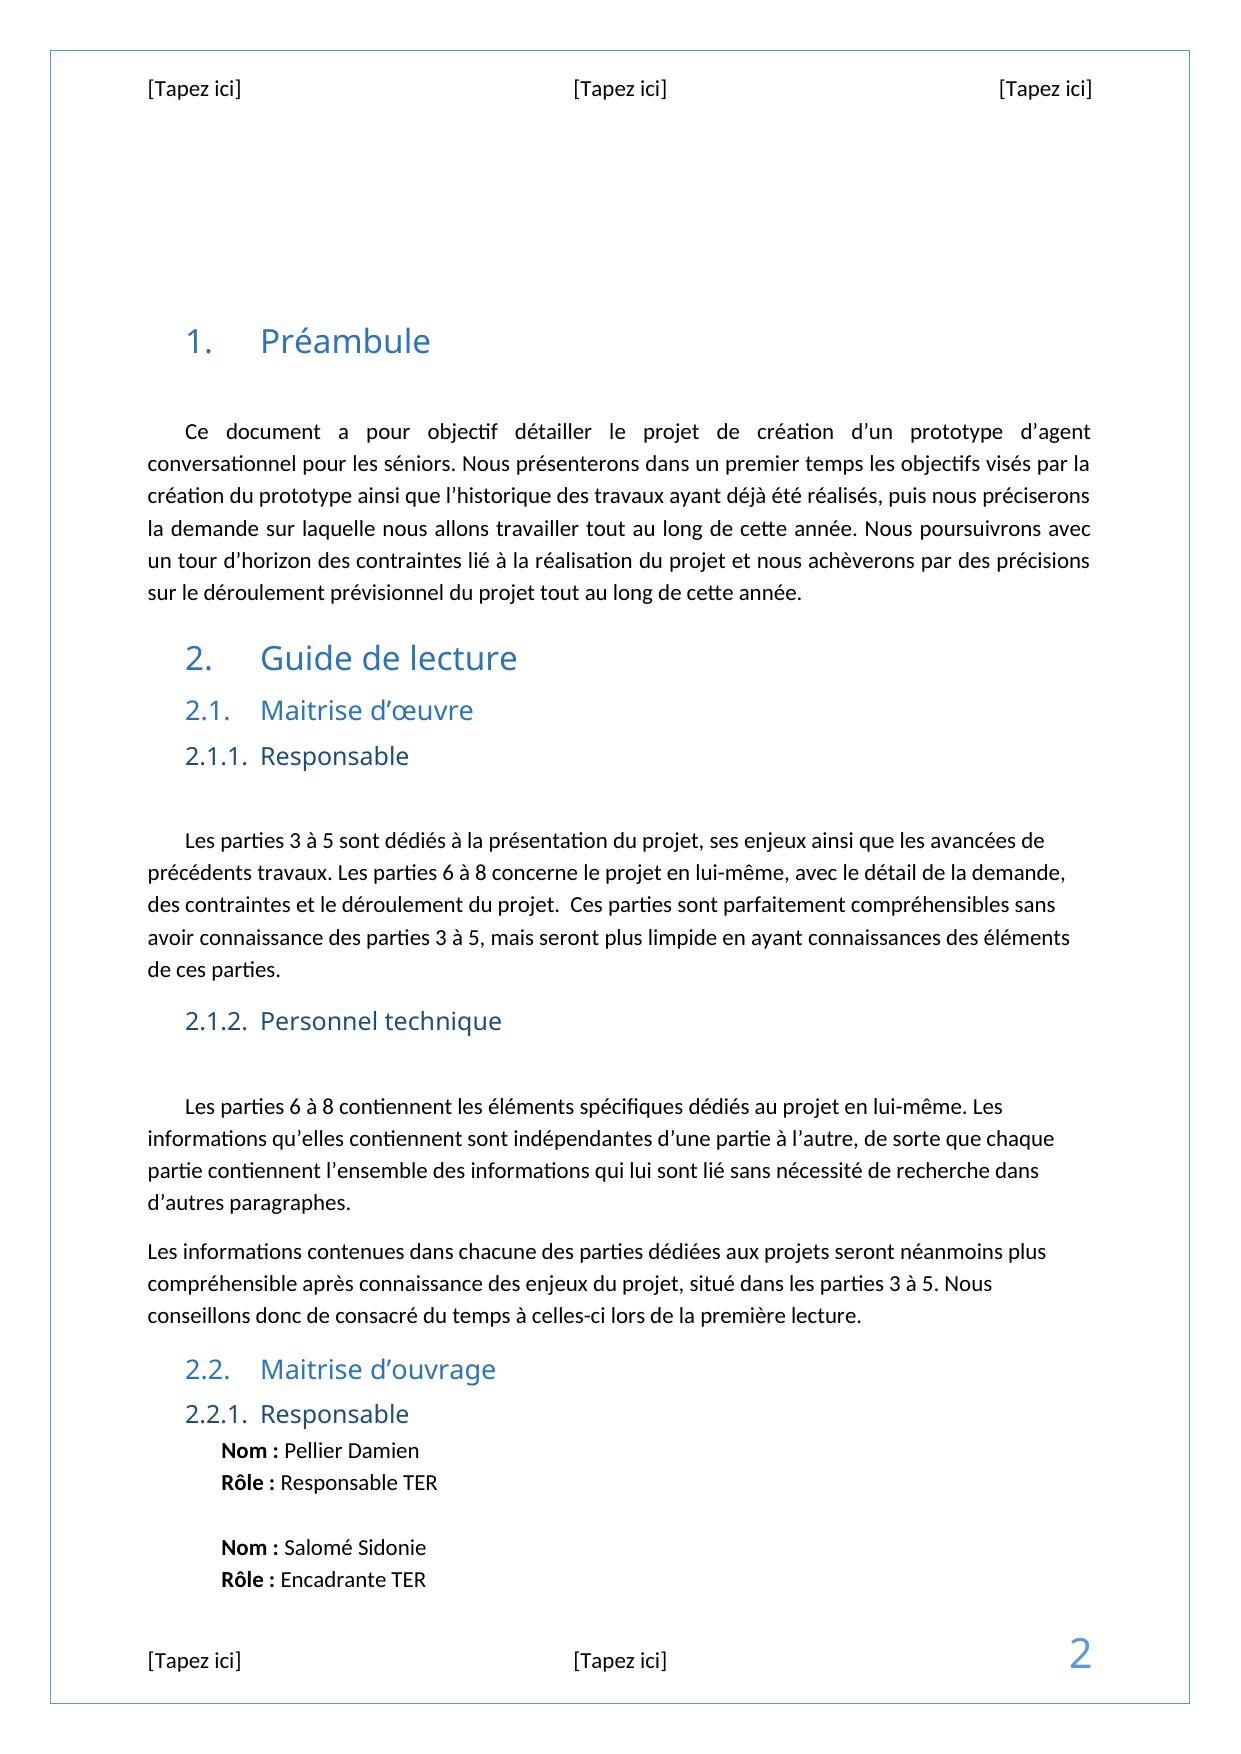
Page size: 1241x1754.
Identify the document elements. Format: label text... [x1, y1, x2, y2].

text Les parties 3 à 5 sont dédiés à la présentation du projet, ses enjeux ainsi que les avancées de précédents travaux. Les parties 6 à 8 concerne le projet en lui-même, avec le détail de la demande, des contraintes et le déroulement du projet. Ces parties sont parfaitement compréhensibles sans avoir connaissance des parties 3 à 5, mais seront plus limpide en ayant connaissances des éléments de ces parties. [147, 826, 1093, 983]
subtitle Responsable [185, 1397, 1093, 1431]
text Nom : Pellier Damien Rôle : Responsable TER Nom : Salomé Sidonie Rôle : Encadrante TER [147, 1436, 1093, 1593]
text Les informations contenues dans chacune des parties dédiées aux projets seront néanmoins plus compréhensible après connaissance des enjeux du projet, situé dans les parties 3 à 5. Nous conseillons donc de consacré du temps à celles-ci lors de la première lecture. [147, 1237, 1093, 1329]
subtitle Maitrise d’œuvre [185, 692, 1093, 728]
subtitle Responsable [185, 738, 1093, 772]
text Les parties 6 à 8 contiennent les éléments spécifiques dédiés au projet en lui-même. Les informations qu’elles contiennent sont indépendantes d’une partie à l’autre, de sorte que chaque partie contiennent l’ensemble des informations qui lui sont lié sans nécessité de recherche dans d’autres paragraphes. [147, 1092, 1093, 1216]
subtitle Personnel technique [185, 1004, 1093, 1038]
subtitle Guide de lecture [185, 635, 1093, 681]
subtitle Préambule [185, 318, 1093, 363]
subtitle Maitrise d’ouvrage [185, 1350, 1093, 1387]
text Ce document a pour objectif détailler le projet de création d’un prototype d’agent conversationnel pour les séniors. Nous présenterons dans un premier temps les objectifs visés par la création du prototype ainsi que l’historique des travaux ayant déjà été réalisés, puis nous préciserons la demande sur laquelle nous allons travailler tout au long de cette année. Nous poursuivrons avec un tour d’horizon des contraintes lié à la réalisation du projet et nous achèverons par des précisions sur le déroulement prévisionnel du projet tout au long de cette année. [147, 417, 1093, 606]
